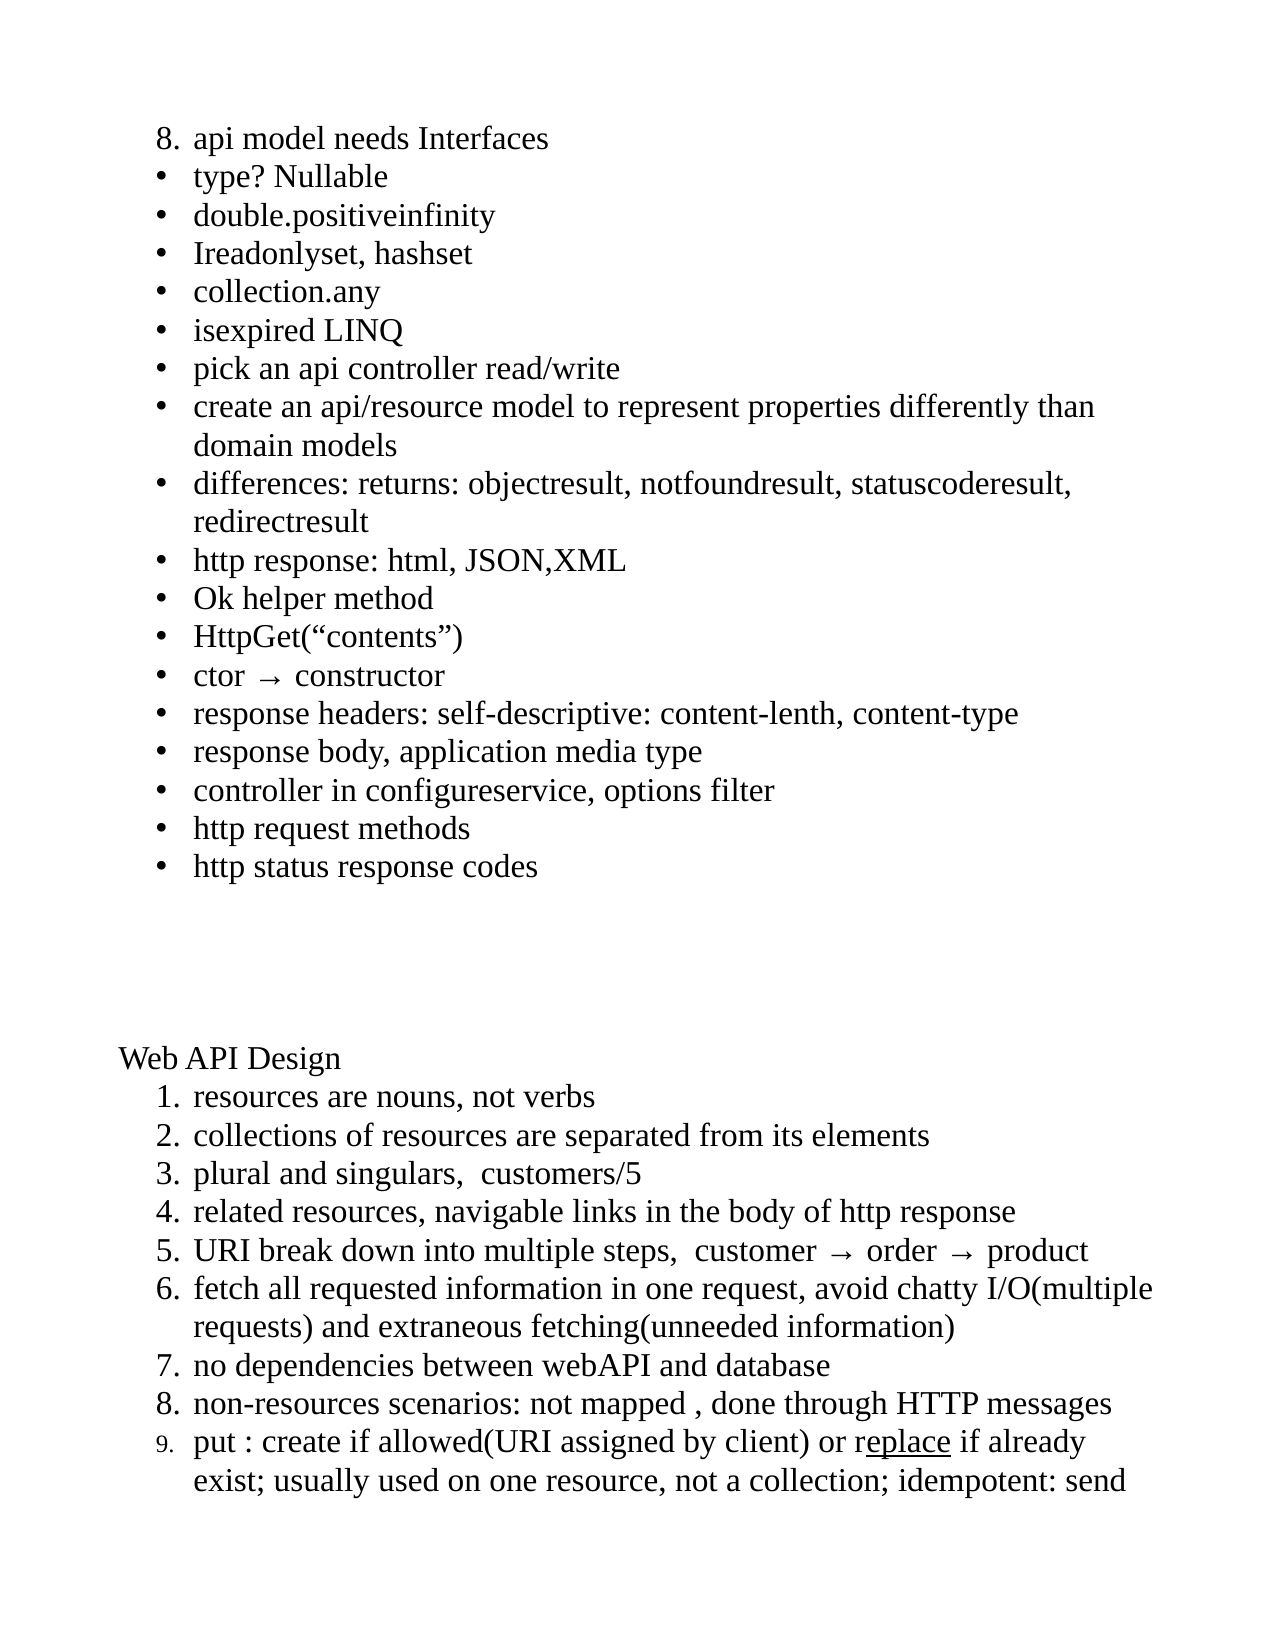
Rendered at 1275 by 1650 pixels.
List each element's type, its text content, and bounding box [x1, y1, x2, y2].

list double.positiveinfinity [156, 195, 1157, 233]
list differences: returns: objectresult, notfoundresult, statuscoderesult, redirectresult [156, 463, 1157, 540]
list no dependencies between webAPI and database [156, 1345, 1157, 1383]
list non-resources scenarios: not mapped , done through HTTP messages [156, 1383, 1157, 1421]
list response headers: self-descriptive: content-lenth, content-type [156, 693, 1157, 731]
list response body, application media type [156, 731, 1157, 770]
list put : create if allowed(URI assigned by client) or replace if already exist; usually used on one resource, not a collection; idempotent: send [156, 1421, 1157, 1498]
list resources are nouns, not verbs [156, 1076, 1157, 1115]
list http status response codes [156, 846, 1157, 885]
list related resources, navigable links in the body of http response [156, 1191, 1157, 1230]
list http response: html, JSON,XML [156, 540, 1157, 578]
list controller in configureservice, options filter [156, 770, 1157, 808]
list ctor → constructor [156, 655, 1157, 693]
list create an api/resource model to represent properties differently than domain models [156, 386, 1157, 463]
list isexpired LINQ [156, 310, 1157, 348]
list Ok helper method [156, 578, 1157, 616]
list collection.any [156, 271, 1157, 310]
list http request methods [156, 808, 1157, 846]
list api model needs Interfaces [156, 118, 1157, 156]
text Web API Design [118, 1038, 1157, 1076]
list pick an api controller read/write [156, 348, 1157, 386]
list collections of resources are separated from its elements [156, 1115, 1157, 1153]
list fetch all requested information in one request, avoid chatty I/O(multiple requests) and extraneous fetching(unneeded information) [156, 1268, 1157, 1345]
list type? Nullable [156, 156, 1157, 195]
list URI break down into multiple steps, customer → order → product [156, 1230, 1157, 1268]
list Ireadonlyset, hashset [156, 233, 1157, 271]
list HttpGet(“contents”) [156, 616, 1157, 655]
list plural and singulars, customers/5 [156, 1153, 1157, 1191]
